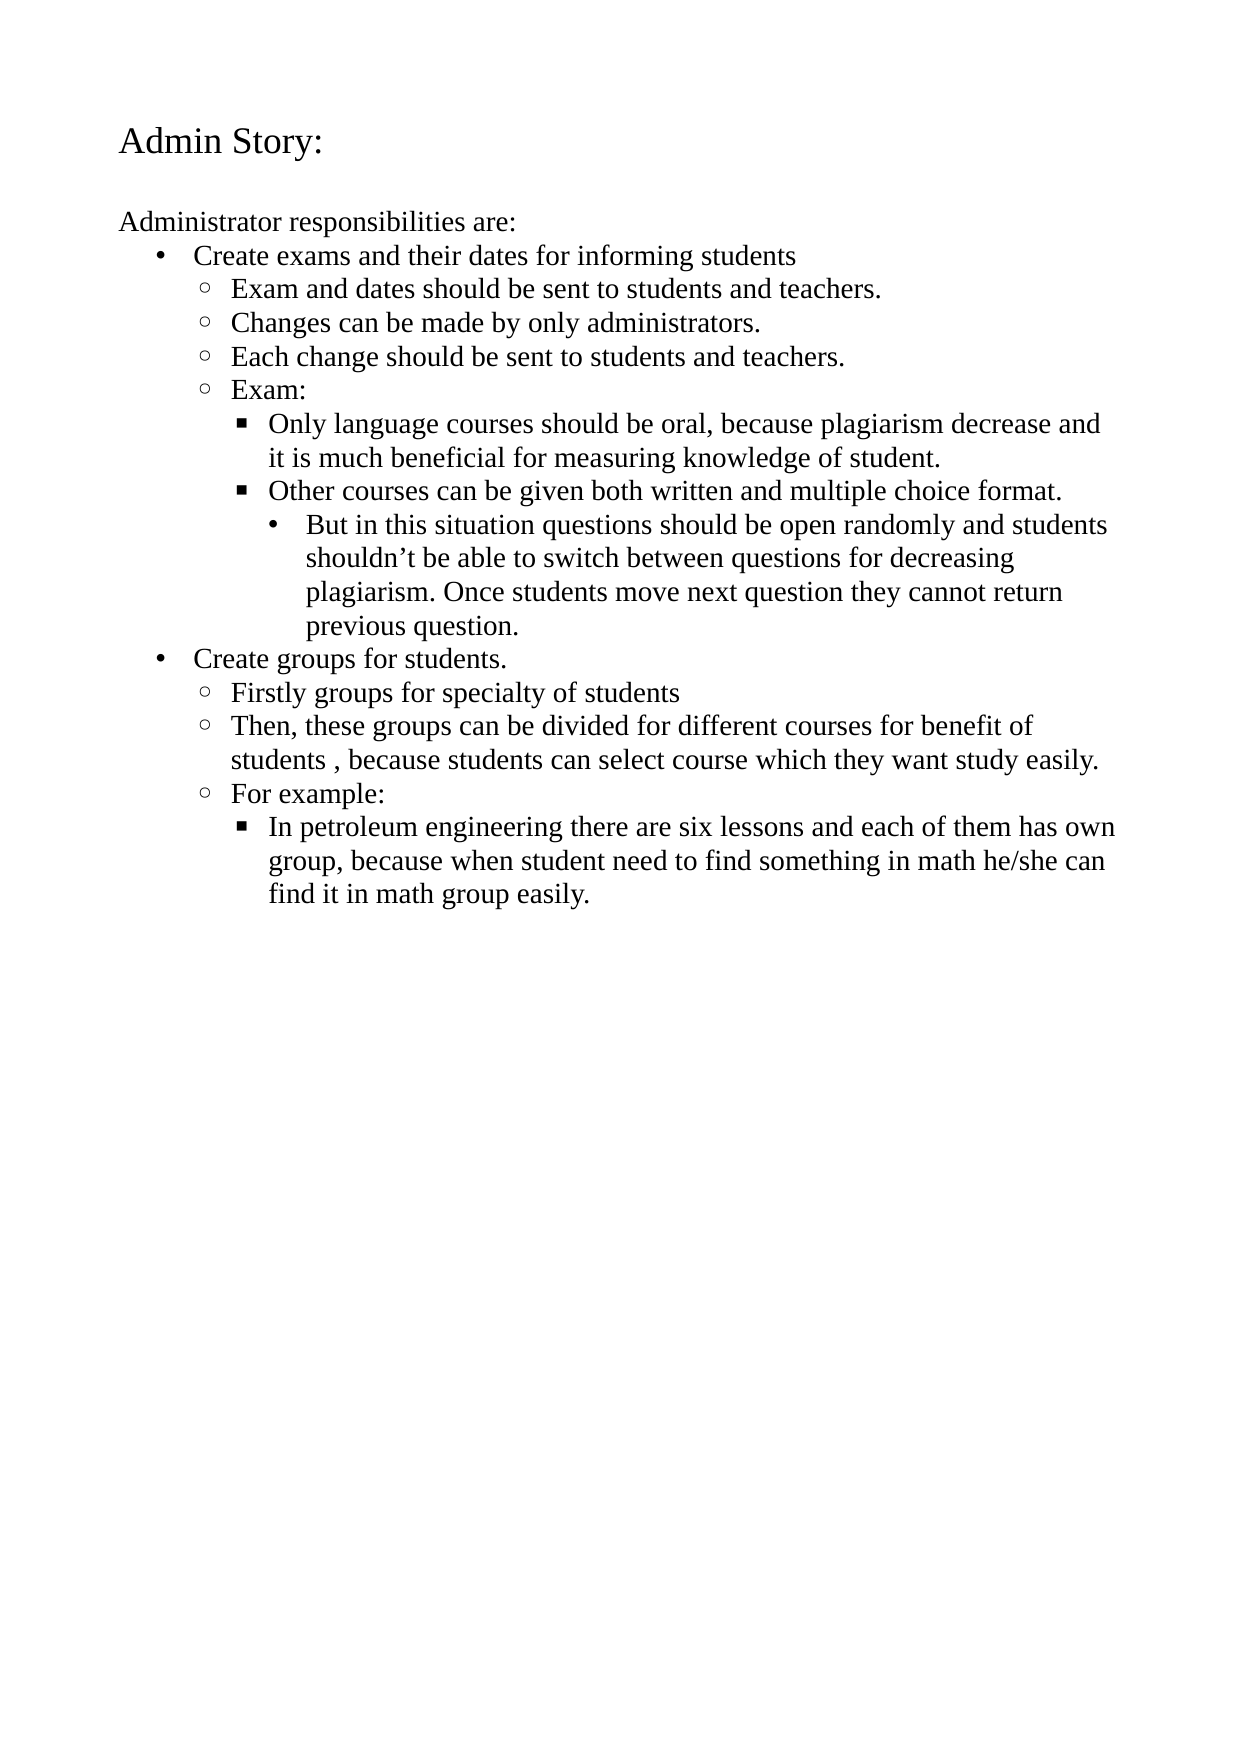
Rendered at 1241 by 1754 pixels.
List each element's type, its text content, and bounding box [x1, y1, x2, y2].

list Then, these groups can be divided for different courses for benefit of students , because students can select course which they want study easily. [193, 708, 1122, 776]
list Changes can be made by only administrators. [193, 305, 1122, 339]
list But in this situation questions should be open randomly and students shouldn’t be able to switch between questions for decreasing plagiarism. Once students move next question they cannot return previous question. [268, 507, 1122, 641]
list Each change should be sent to students and teachers. [193, 339, 1122, 372]
text Admin Story: [118, 118, 1122, 161]
list Create exams and their dates for informing students [156, 238, 1122, 272]
list Exam: [193, 372, 1122, 406]
text Administrator responsibilities are: [118, 204, 1122, 238]
list In petroleum engineering there are six lessons and each of them has own group, because when student need to find something in math he/she can find it in math group easily. [231, 809, 1122, 910]
list Exam and dates should be sent to students and teachers. [193, 272, 1122, 305]
list For example: [193, 776, 1122, 809]
list Other courses can be given both written and multiple choice format. [231, 473, 1122, 507]
list Create groups for students. [156, 641, 1122, 675]
list Only language courses should be oral, because plagiarism decrease and it is much beneficial for measuring knowledge of student. [231, 406, 1122, 473]
list Firstly groups for specialty of students [193, 675, 1122, 708]
